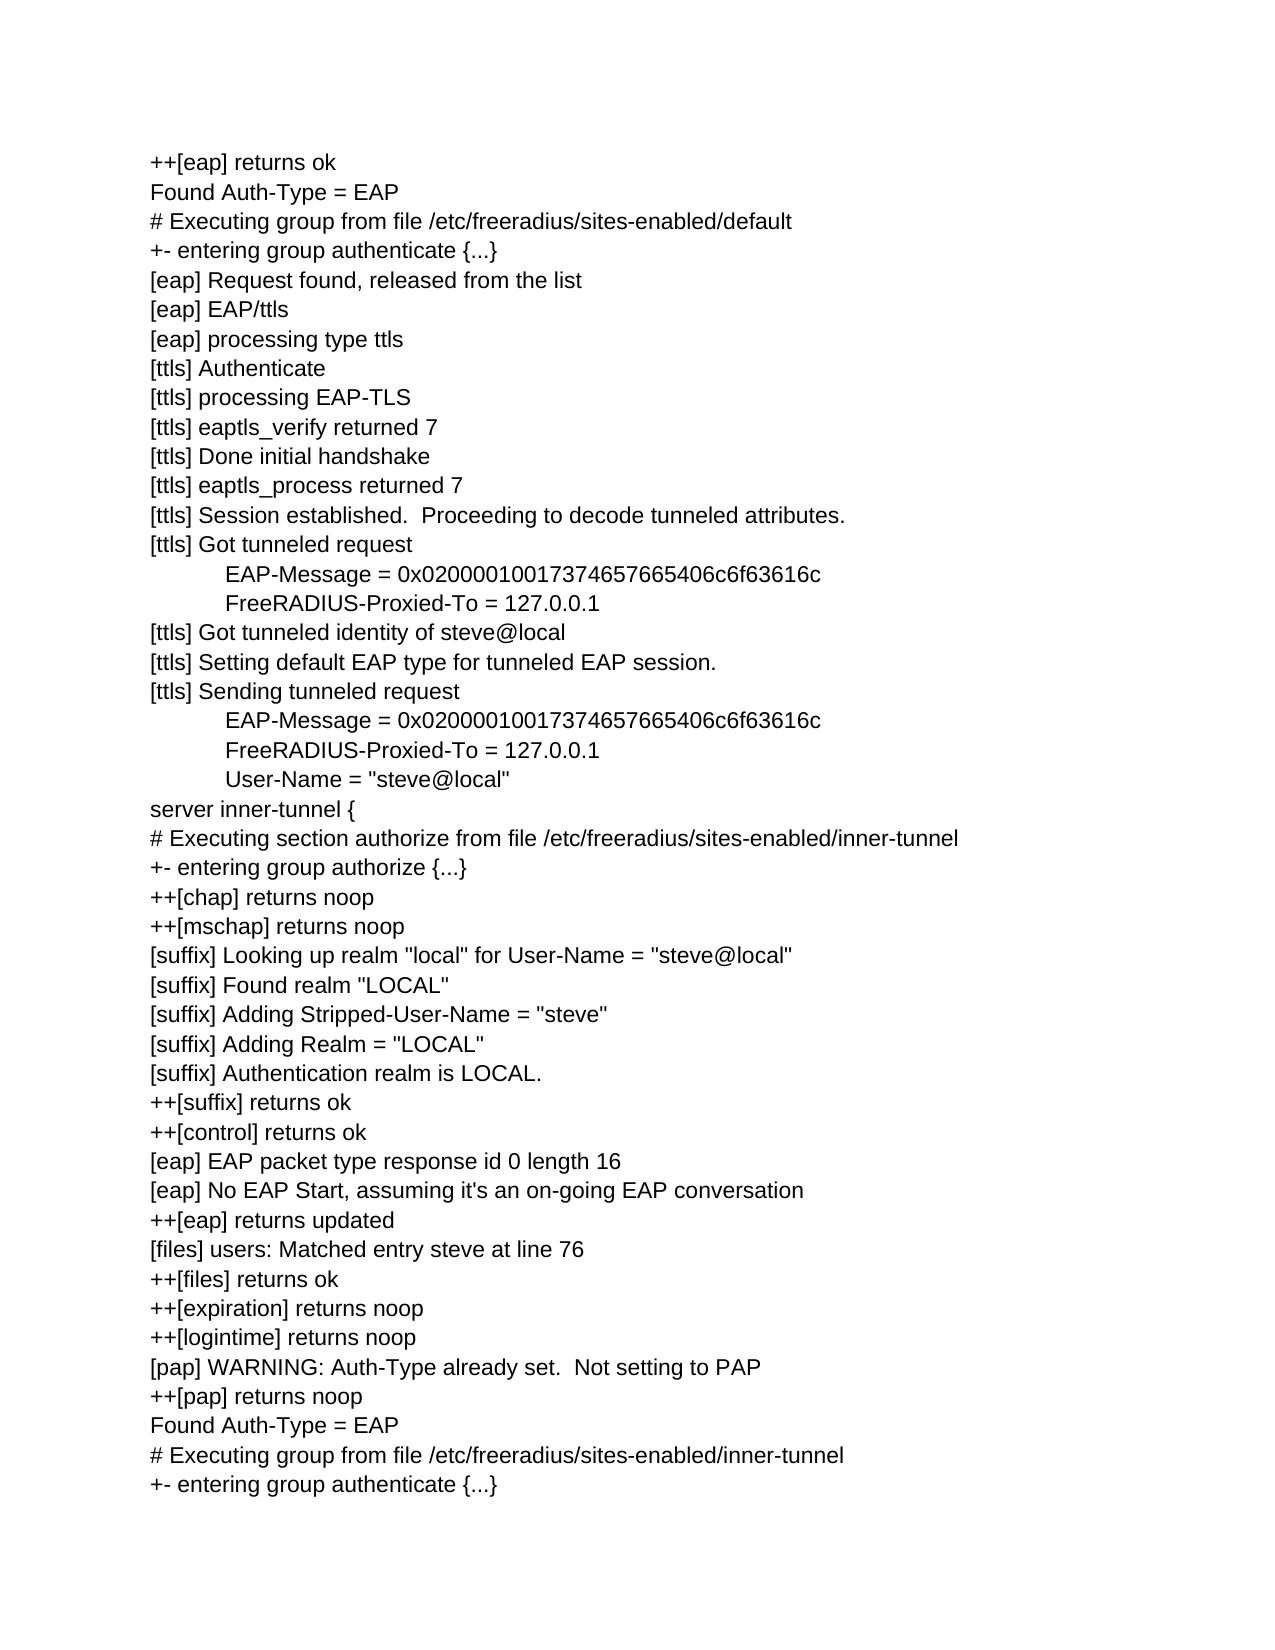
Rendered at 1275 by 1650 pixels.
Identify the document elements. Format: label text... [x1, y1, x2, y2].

text EAP-Message = 0x02000010017374657665406c6f63616c [150, 561, 1125, 587]
text [suffix] Adding Stripped-User-Name = "steve" [150, 1002, 1125, 1027]
text ++[mschap] returns noop [150, 914, 1125, 939]
text [suffix] Found realm "LOCAL" [150, 972, 1125, 998]
text server inner-tunnel { [150, 796, 1125, 822]
text [pap] WARNING: Auth-Type already set. Not setting to PAP [150, 1354, 1125, 1380]
text [eap] EAP packet type response id 0 length 16 [150, 1149, 1125, 1174]
text ++[eap] returns ok [150, 150, 1125, 176]
text [eap] EAP/ttls [150, 297, 1125, 322]
text ++[chap] returns noop [150, 884, 1125, 910]
text [ttls] Sending tunneled request [150, 679, 1125, 704]
text [suffix] Adding Realm = "LOCAL" [150, 1031, 1125, 1057]
text [ttls] Setting default EAP type for tunneled EAP session. [150, 649, 1125, 675]
text ++[control] returns ok [150, 1119, 1125, 1145]
text ++[eap] returns updated [150, 1207, 1125, 1233]
text [ttls] Got tunneled identity of steve@local [150, 620, 1125, 646]
text [ttls] Done initial handshake [150, 444, 1125, 469]
text +- entering group authenticate {...} [150, 1472, 1125, 1497]
text [ttls] eaptls_process returned 7 [150, 473, 1125, 499]
text # Executing group from file /etc/freeradius/sites-enabled/inner-tunnel [150, 1442, 1125, 1468]
text # Executing section authorize from file /etc/freeradius/sites-enabled/inner-tunnel [150, 826, 1125, 851]
text ++[logintime] returns noop [150, 1325, 1125, 1351]
text [ttls] Got tunneled request [150, 532, 1125, 557]
text +- entering group authenticate {...} [150, 238, 1125, 264]
text FreeRADIUS-Proxied-To = 127.0.0.1 [150, 591, 1125, 616]
text [eap] No EAP Start, assuming it's an on-going EAP conversation [150, 1178, 1125, 1204]
text EAP-Message = 0x02000010017374657665406c6f63616c [150, 708, 1125, 734]
text [suffix] Looking up realm "local" for User-Name = "steve@local" [150, 943, 1125, 969]
text ++[suffix] returns ok [150, 1090, 1125, 1116]
text Found Auth-Type = EAP [150, 179, 1125, 205]
text ++[files] returns ok [150, 1266, 1125, 1292]
text [eap] Request found, released from the list [150, 267, 1125, 293]
text [files] users: Matched entry steve at line 76 [150, 1237, 1125, 1262]
text [ttls] Authenticate [150, 356, 1125, 381]
text [ttls] Session established. Proceeding to decode tunneled attributes. [150, 502, 1125, 528]
text ++[expiration] returns noop [150, 1296, 1125, 1321]
text [suffix] Authentication realm is LOCAL. [150, 1061, 1125, 1086]
text [ttls] processing EAP-TLS [150, 385, 1125, 411]
text [eap] processing type ttls [150, 326, 1125, 352]
text ++[pap] returns noop [150, 1384, 1125, 1409]
text # Executing group from file /etc/freeradius/sites-enabled/default [150, 209, 1125, 234]
text User-Name = "steve@local" [150, 767, 1125, 792]
text FreeRADIUS-Proxied-To = 127.0.0.1 [150, 737, 1125, 763]
text [ttls] eaptls_verify returned 7 [150, 414, 1125, 440]
text Found Auth-Type = EAP [150, 1413, 1125, 1439]
text +- entering group authorize {...} [150, 855, 1125, 881]
